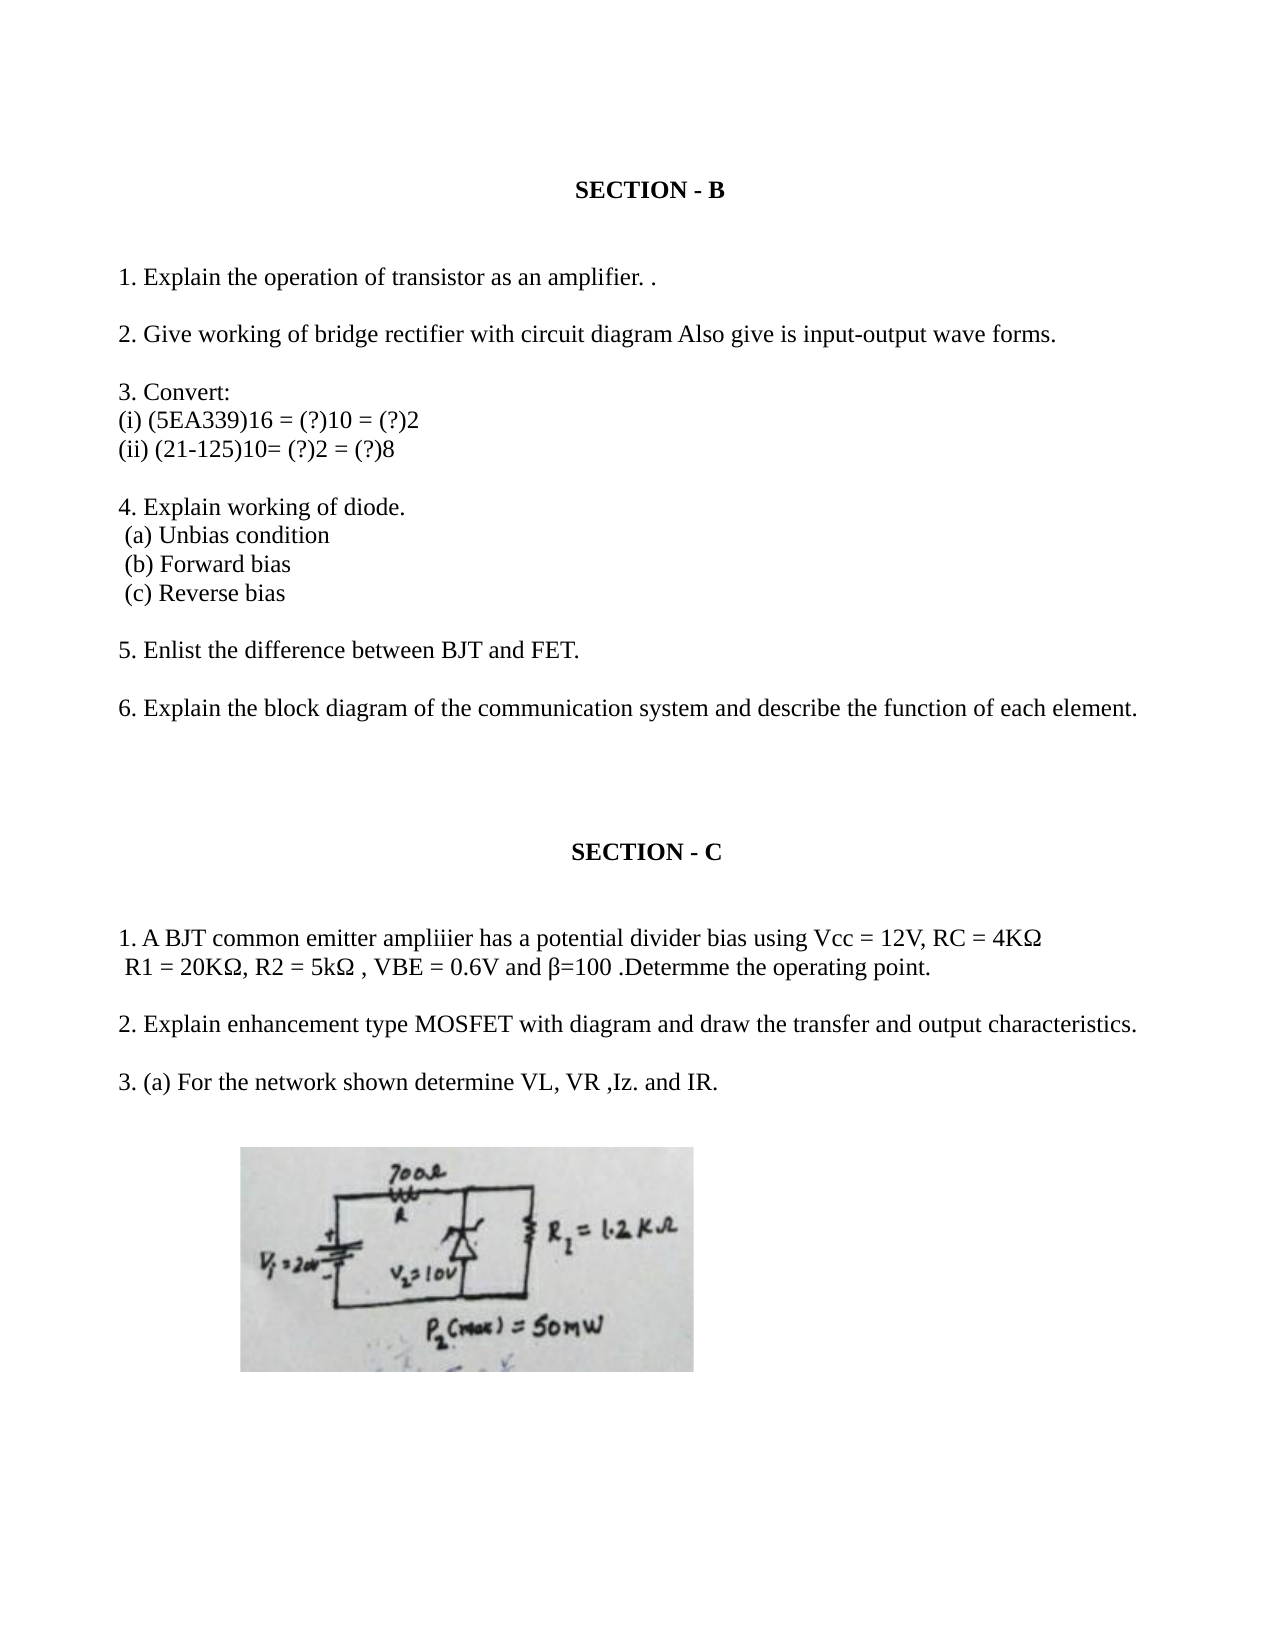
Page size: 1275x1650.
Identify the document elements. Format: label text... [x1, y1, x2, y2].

text (ii) (21-125)10= (?)2 = (?)8 [118, 434, 1157, 463]
picture [240, 1147, 694, 1372]
text (a) Unbias condition [118, 521, 1157, 549]
text 3. Convert: [118, 377, 1157, 406]
text (i) (5EA339)16 = (?)10 = (?)2 [118, 406, 1157, 434]
text (b) Forward bias [118, 549, 1157, 578]
text 4. Explain working of diode. [118, 492, 1157, 521]
text 2. Explain enhancement type MOSFET with diagram and draw the transfer and output characteristics. [118, 1009, 1157, 1038]
text 1. Explain the operation of transistor as an amplifier. . [118, 262, 1157, 291]
text 6. Explain the block diagram of the communication system and describe the function of each element. [118, 693, 1157, 722]
text R1 = 20KΩ, R2 = 5kΩ , VBE = 0.6V and β=100 .Determme the operating point. [118, 952, 1157, 981]
text 5. Enlist the difference between BJT and FET. [118, 636, 1157, 664]
text 1. A BJT common emitter ampliiier has a potential divider bias using Vcc = 12V, RC = 4KΩ [118, 923, 1157, 952]
text SECTION - B [118, 176, 1157, 204]
text SECTION - C [118, 837, 1157, 866]
text (c) Reverse bias [118, 578, 1157, 607]
text 3. (a) For the network shown determine VL, VR ,Iz. and IR. [118, 1067, 1157, 1096]
text 2. Give working of bridge rectifier with circuit diagram Also give is input-output wave forms. [118, 319, 1157, 348]
